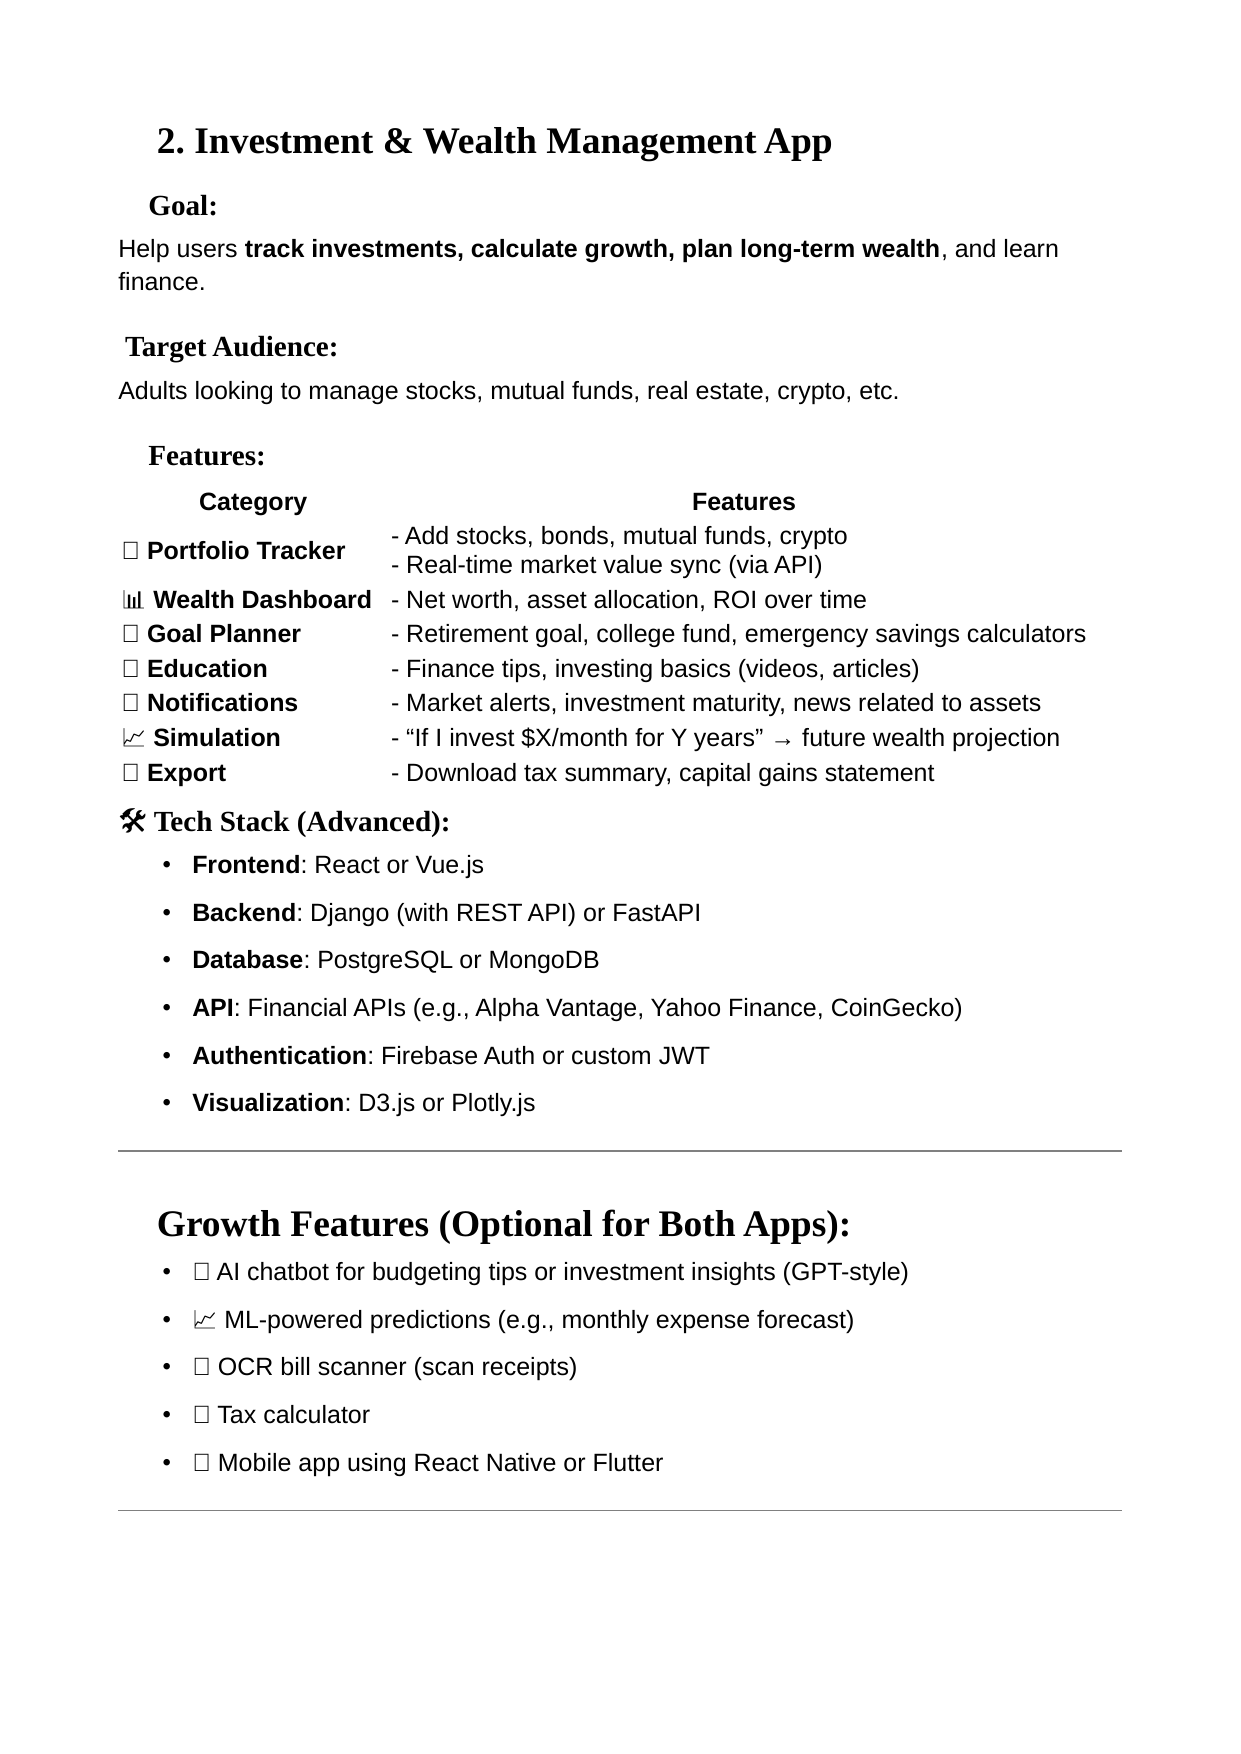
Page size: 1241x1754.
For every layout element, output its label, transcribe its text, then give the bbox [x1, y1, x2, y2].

table_cell - Retirement goal, college fund, emergency savings calculators [388, 616, 1100, 651]
table_cell 🔔 Notifications [118, 686, 388, 720]
subtitle 🎯 Goal: [118, 188, 1122, 222]
table_cell 🧠 Education [118, 651, 388, 686]
table_cell 📈 Simulation [118, 720, 388, 755]
table_header Features [388, 484, 1100, 518]
list 📈 ML-powered predictions (e.g., monthly expense forecast) [162, 1304, 1122, 1333]
text Help users track investments, calculate growth, plan long-term wealth, and learn finance. [118, 234, 1122, 296]
list Backend: Django (with REST API) or FastAPI [162, 898, 1122, 926]
table_cell 📆 Goal Planner [118, 616, 388, 651]
table_cell - “If I invest $X/month for Y years” → future wealth projection [388, 720, 1100, 755]
table_cell 📁 Export [118, 755, 388, 789]
text Adults looking to manage stocks, mutual funds, real estate, crypto, etc. [118, 376, 1122, 404]
list 📲 Mobile app using React Native or Flutter [162, 1448, 1122, 1477]
table_cell 🧾 Portfolio Tracker [118, 519, 388, 582]
list 🧮 Tax calculator [162, 1400, 1122, 1429]
table_header Category [118, 484, 388, 518]
list 💬 AI chatbot for budgeting tips or investment insights (GPT-style) [162, 1257, 1122, 1286]
subtitle 🌱 Growth Features (Optional for Both Apps): [118, 1201, 1122, 1244]
table_cell - Net worth, asset allocation, ROI over time [388, 582, 1100, 616]
list API: Financial APIs (e.g., Alpha Vantage, Yahoo Finance, CoinGecko) [162, 993, 1122, 1022]
table_cell - Finance tips, investing basics (videos, articles) [388, 651, 1100, 686]
list Frontend: React or Vue.js [162, 850, 1122, 879]
table_cell - Market alerts, investment maturity, news related to assets [388, 686, 1100, 720]
list Database: PostgreSQL or MongoDB [162, 945, 1122, 974]
subtitle 👨‍👩‍👧 Target Audience: [118, 329, 1122, 363]
table_cell - Download tax summary, capital gains statement [388, 755, 1100, 789]
table_cell 📊 Wealth Dashboard [118, 582, 388, 616]
subtitle 🛠 Tech Stack (Advanced): [118, 804, 1122, 837]
subtitle 🔧 Features: [118, 438, 1122, 471]
subtitle 🔹 2. Investment & Wealth Management App [118, 118, 1122, 161]
list Visualization: D3.js or Plotly.js [162, 1088, 1122, 1117]
table_cell - Add stocks, bonds, mutual funds, crypto - Real-time market value sync (via API) [388, 519, 1100, 582]
list Authentication: Firebase Auth or custom JWT [162, 1041, 1122, 1069]
list 🧾 OCR bill scanner (scan receipts) [162, 1352, 1122, 1381]
